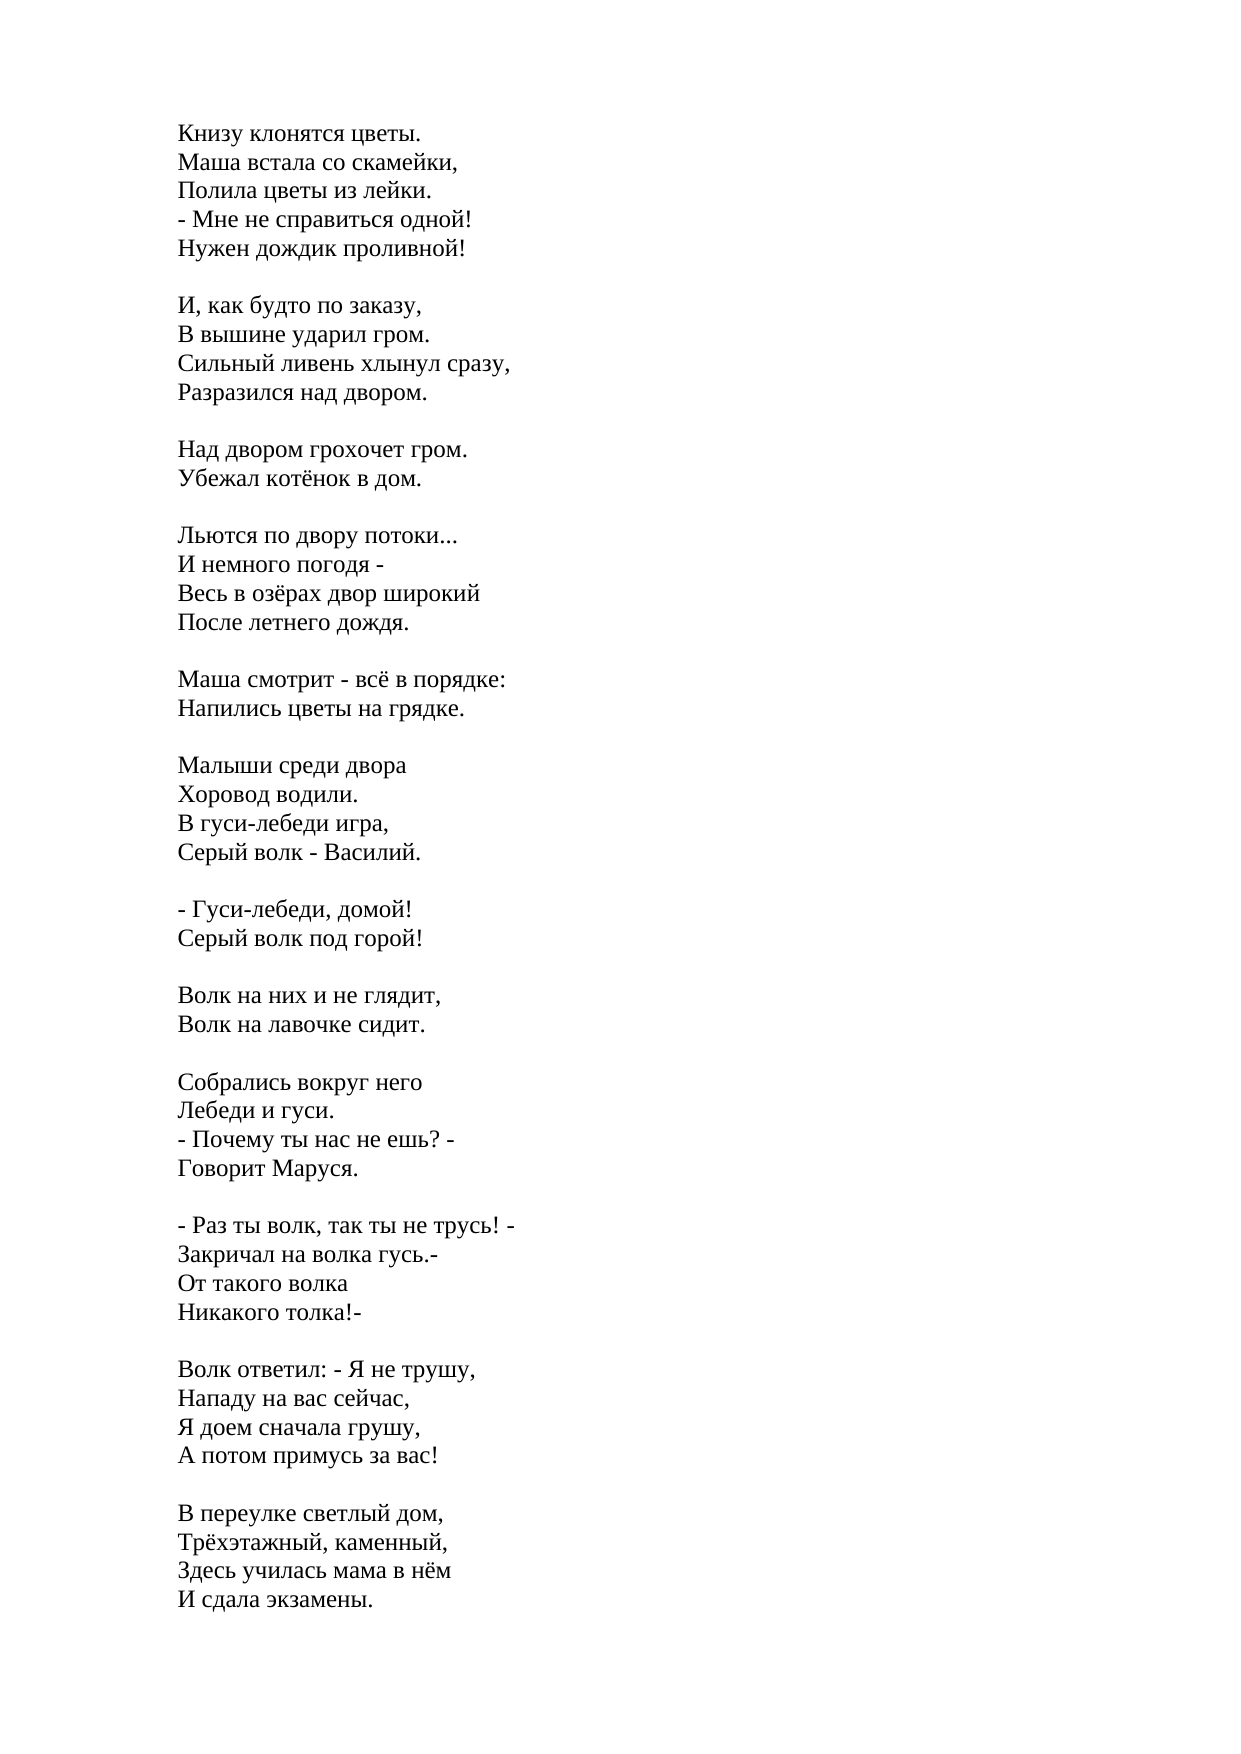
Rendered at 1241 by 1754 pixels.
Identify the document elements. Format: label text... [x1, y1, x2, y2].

text Книзу клонятся цветы. Маша встала со скамейки, Полила цветы из лейки. - Мне не справиться одной! Нужен дождик проливной! И, как будто по заказу, В вышине ударил гром. Сильный ливень хлынул сразу, Разразился над двором. Над двором грохочет гром. Убежал котёнок в дом. Льются по двору потоки... И немного погодя - Весь в озёрах двор широкий После летнего дождя. Маша смотрит - всё в порядке: Напились цветы на грядке. Малыши среди двора Хоровод водили. В гуси-лебеди игра, Серый волк - Василий. - Гуси-лебеди, домой! Серый волк под горой! Волк на них и не глядит, Волк на лавочке сидит. Собрались вокруг него Лебеди и гуси. - Почему ты нас не ешь? - Говорит Маруся. - Раз ты волк, так ты не трусь! - Закричал на волка гусь.- От такого волка Никакого толка!- Волк ответил: - Я не трушу, Нападу на вас сейчас, Я доем сначала грушу, А потом примусь за вас! В переулке светлый дом, Трёхэтажный, каменный, Здесь училась мама в нём И сдала экзамены. [177, 118, 1152, 1613]
